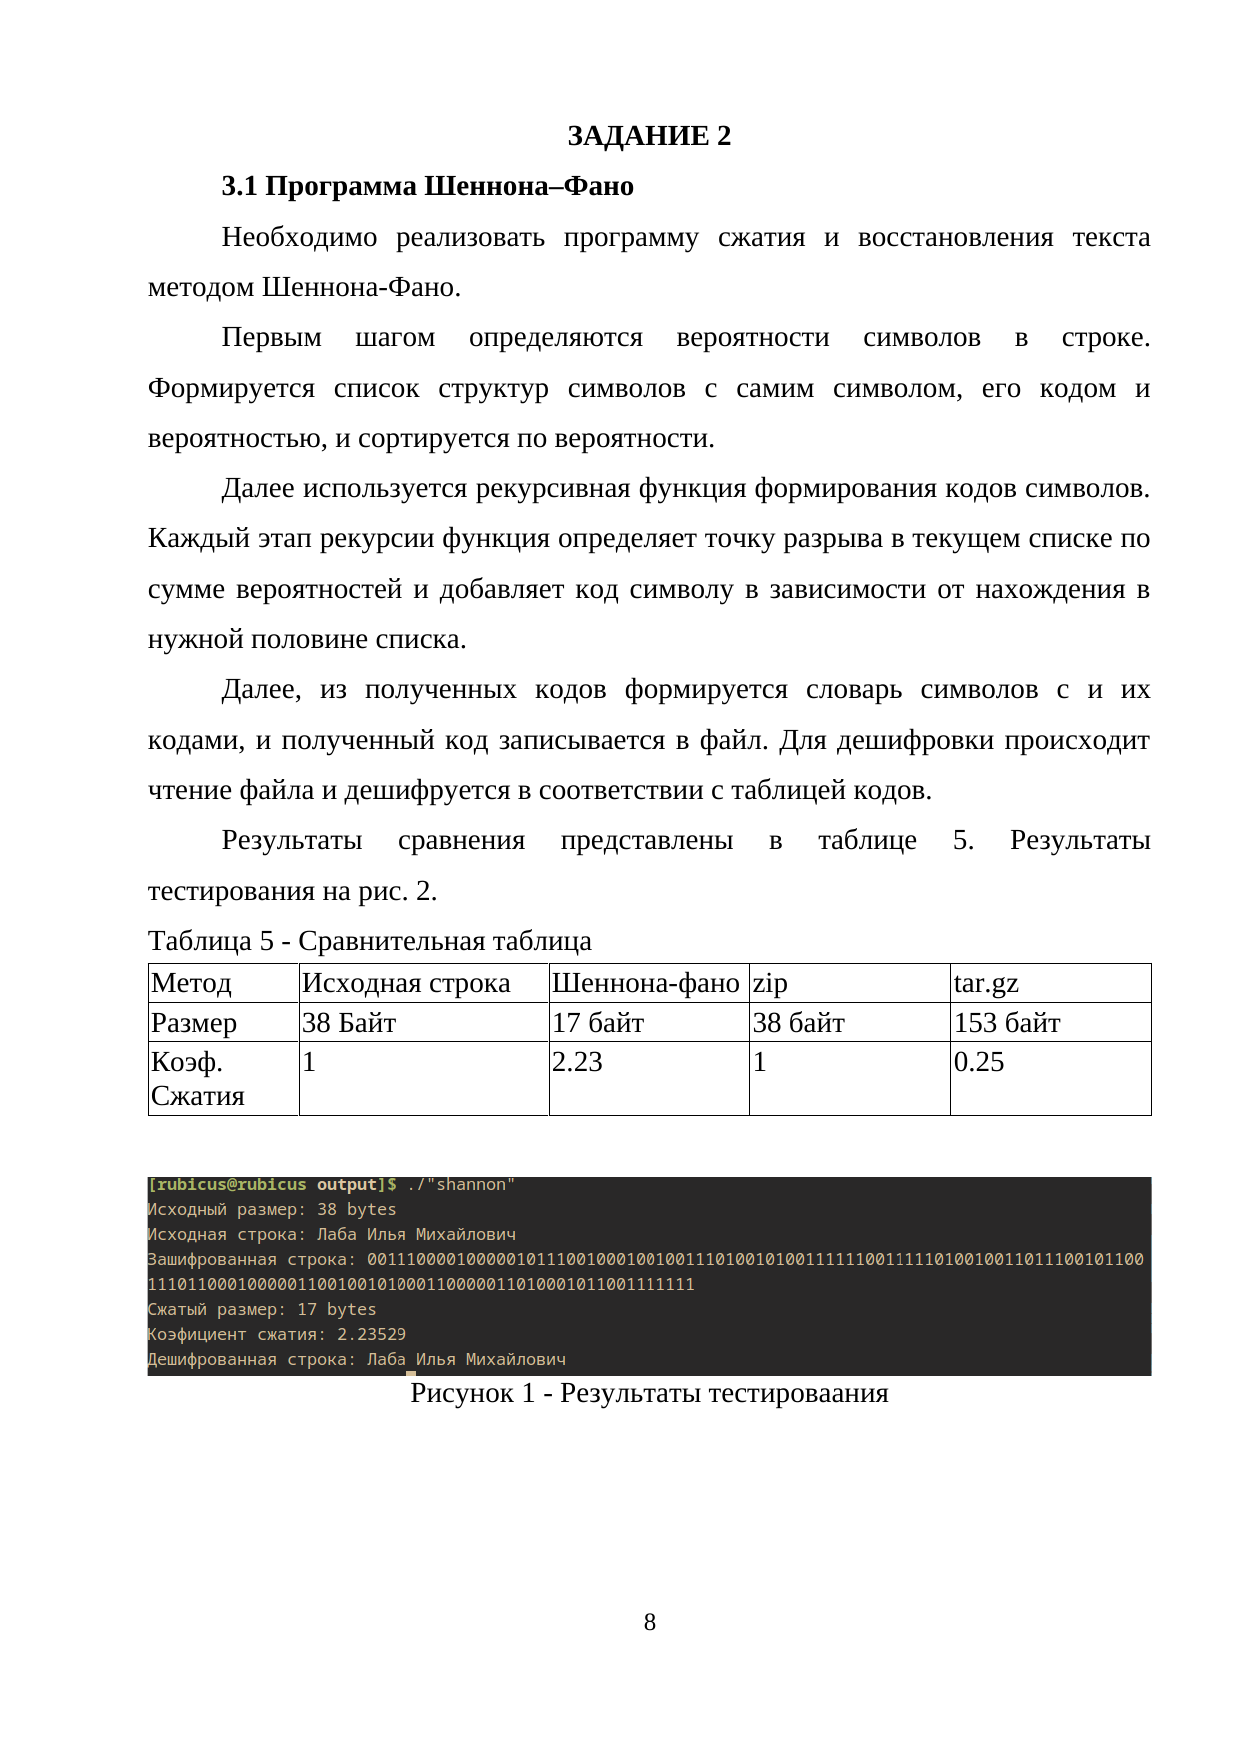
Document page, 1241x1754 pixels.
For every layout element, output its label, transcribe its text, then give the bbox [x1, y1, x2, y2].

table_cell Коэф. Сжатия [149, 1042, 298, 1115]
table_header Метод [149, 964, 298, 1002]
text ЗАДАНИЕ 2 [148, 118, 1152, 152]
table_cell 17 байт [550, 1003, 749, 1041]
table_header Исходная строка [300, 964, 548, 1002]
text Рисунок 1 - Результаты тестироваания [148, 1376, 1152, 1409]
table_cell 1 [300, 1042, 548, 1115]
picture [147, 1177, 1152, 1376]
table_header Шеннона-фано [550, 964, 749, 1002]
table_cell 1 [750, 1042, 950, 1115]
table_header tar.gz [951, 964, 1151, 1002]
table_cell Размер [149, 1003, 298, 1041]
text Результаты сравнения представлены в таблице 5. Результаты тестирования на рис. 2. [148, 822, 1152, 906]
table_cell 38 байт [750, 1003, 950, 1041]
text 3.1 Программа Шеннона–Фано [148, 168, 1152, 202]
text Далее используется рекурсивная функция формирования кодов символов. Каждый этап рекурсии функция определяет точку разрыва в текущем списке по сумме вероятностей и добавляет код символу в зависимости от нахождения в нужной половине списка. [148, 470, 1152, 655]
table_cell 38 Байт [300, 1003, 548, 1041]
text Далее, из полученных кодов формируется словарь символов с и их кодами, и полученный код записывается в файл. Для дешифровки происходит чтение файла и дешифруется в соответствии с таблицей кодов. [148, 672, 1152, 806]
text Необходимо реализовать программу сжатия и восстановления текста методом Шеннона-Фано. [148, 219, 1152, 303]
table_header zip [750, 964, 950, 1002]
table_cell 153 байт [951, 1003, 1151, 1041]
table_cell 0.25 [951, 1042, 1151, 1115]
table_cell 2.23 [550, 1042, 749, 1115]
text Первым шагом определяются вероятности символов в строке. Формируется список структур символов с самим символом, его кодом и вероятностью, и сортируется по вероятности. [148, 319, 1152, 453]
text Таблица 5 - Сравнительная таблица [148, 923, 1152, 957]
